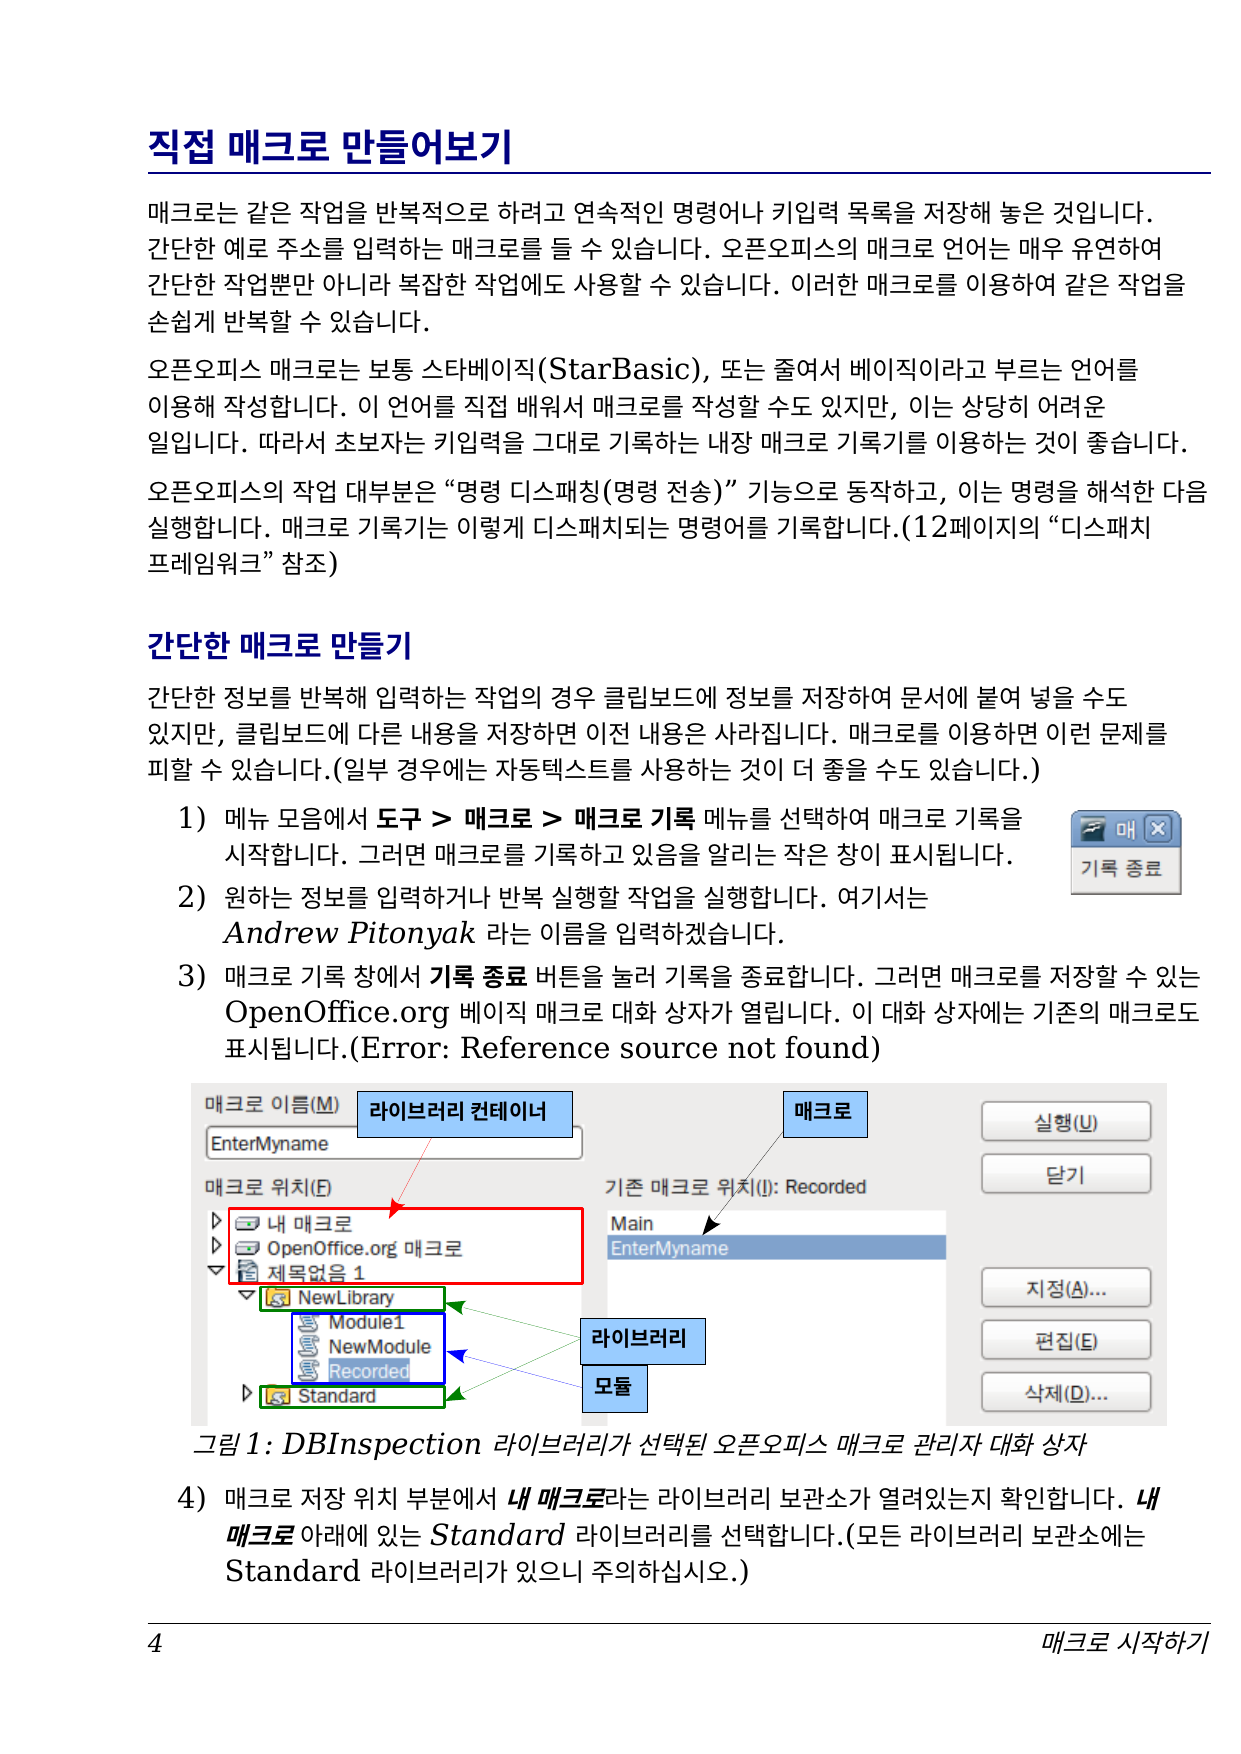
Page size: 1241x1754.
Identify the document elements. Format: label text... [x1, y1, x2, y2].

text 그림 1: DBInspection 라이브러리가 선택된 오픈오피스 매크로 관리자 대화 상자 [192, 1426, 1166, 1462]
text 오픈오피스 매크로는 보통 스타베이직(StarBasic), 또는 줄여서 베이직이라고 부르는 언어를 이용해 작성합니다. 이 언어를 직접 배워서 매크로를 작성할 수도 있지만, 이는 상당히 어려운 일입니다. 따라서 초보자는 키입력을 그대로 기록하는 내장 매크로 기록기를 이용하는 것이 좋습니다. [148, 351, 1211, 459]
text 매크로는 같은 작업을 반복적으로 하려고 연속적인 명령어나 키입력 목록을 저장해 놓은 것입니다. 간단한 예로 주소를 입력하는 매크로를 들 수 있습니다. 오픈오피스의 매크로 언어는 매우 유연하여 간단한 작업뿐만 아니라 복잡한 작업에도 사용할 수 있습니다. 이러한 매크로를 이용하여 같은 작업을 손쉽게 반복할 수 있습니다. [148, 193, 1211, 338]
list 메뉴 모음에서 도구 > 매크로 > 매크로 기록 메뉴를 선택하여 매크로 기록을 시작합니다. 그러면 매크로를 기록하고 있음을 알리는 작은 창이 표시됩니다. [207, 799, 1211, 872]
picture [191, 1083, 1167, 1426]
list 매크로 기록 창에서 기록 종료 버튼을 눌러 기록을 종료합니다. 그러면 매크로를 저장할 수 있는 OpenOffice.org 베이직 매크로 대화 상자가 열립니다. 이 대화 상자에는 기존의 매크로도 표시됩니다.(오류: 참조 소스를 찾을 수 없습니다.) [207, 957, 1211, 1066]
text 오픈오피스의 작업 대부분은 “명령 디스패칭(명령 전송)” 기능으로 동작하고, 이는 명령을 해석한 다음 실행합니다. 매크로 기록기는 이렇게 디스패치되는 명령어를 기록합니다.(14페이지의 “디스패치 프레임워크” 참조) [148, 472, 1211, 581]
subtitle 간단한 매크로 만들기 [148, 622, 1211, 666]
picture [1070, 810, 1182, 895]
list 매크로 저장 위치 부분에서 내 매크로라는 라이브러리 보관소가 열려있는지 확인합니다. 내 매크로 아래에 있는 Standard 라이브러리를 선택합니다.(모든 라이브러리 보관소에는 Standard 라이브러리가 있으니 주의하십시오.) [207, 1480, 1211, 1589]
list 원하는 정보를 입력하거나 반복 실행할 작업을 실행합니다. 여기서는 Andrew Pitonyak 라는 이름을 입력하겠습니다. [207, 878, 1211, 951]
text 간단한 정보를 반복해 입력하는 작업의 경우 클립보드에 정보를 저장하여 문서에 붙여 넣을 수도 있지만, 클립보드에 다른 내용을 저장하면 이전 내용은 사라집니다. 매크로를 이용하면 이런 문제를 피할 수 있습니다.(일부 경우에는 자동텍스트를 사용하는 것이 더 좋을 수도 있습니다.) [148, 678, 1211, 787]
subtitle 직접 매크로 만들어보기 [148, 118, 1211, 172]
